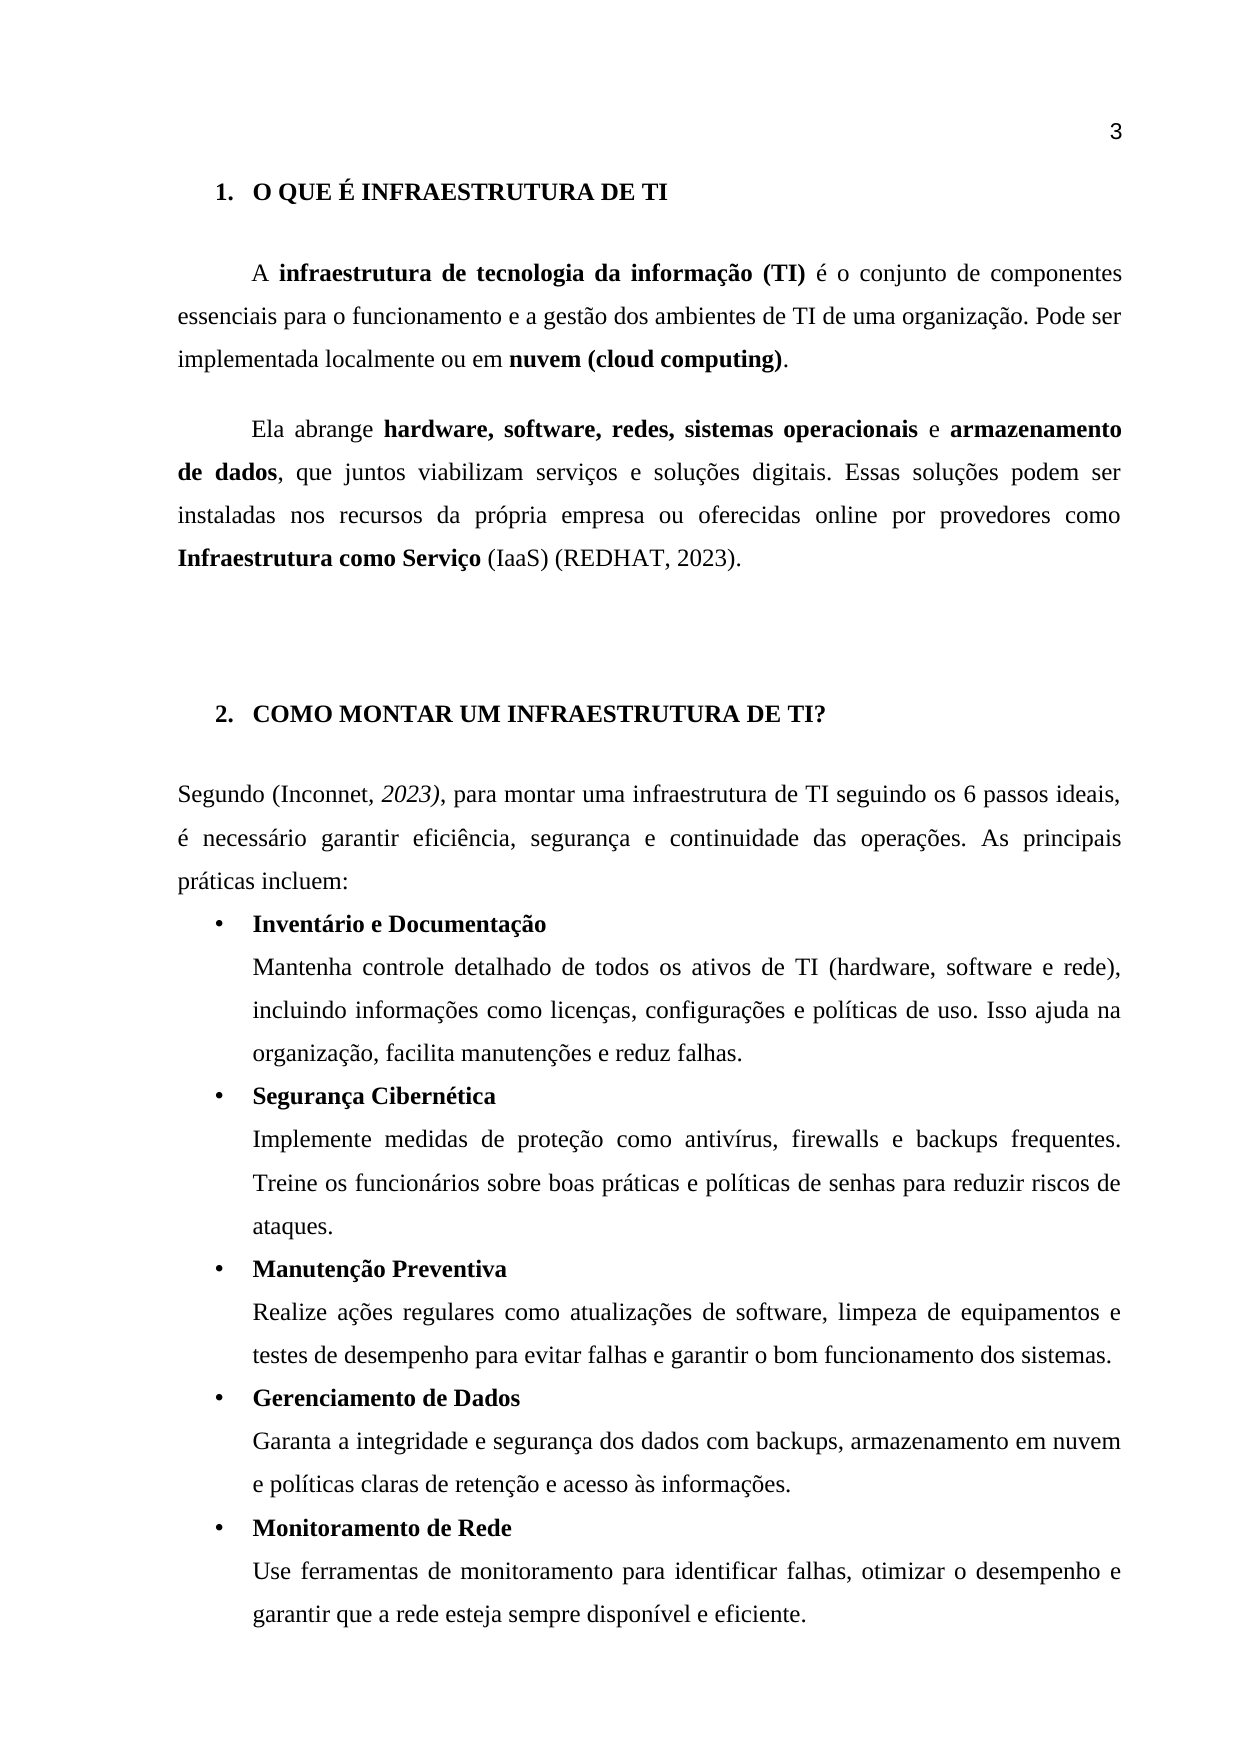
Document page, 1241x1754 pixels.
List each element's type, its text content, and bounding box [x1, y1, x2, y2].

list Use ferramentas de monitoramento para identificar falhas, otimizar o desempenho e garantir que a rede esteja sempre disponível e eficiente. [215, 1556, 1122, 1628]
subtitle COMO MONTAR UM INFRAESTRUTURA DE TI? [215, 699, 1122, 728]
list Monitoramento de Rede [215, 1513, 1122, 1541]
text Ela abrange hardware, software, redes, sistemas operacionais e armazenamento de dados, que juntos viabilizam serviços e soluções digitais. Essas soluções podem ser instaladas nos recursos da própria empresa ou oferecidas online por provedores como Infraestrutura como Serviço (IaaS) (REDHAT, 2023). [177, 414, 1122, 572]
list Gerenciamento de Dados [215, 1383, 1122, 1412]
text A infraestrutura de tecnologia da informação (TI) é o conjunto de componentes essenciais para o funcionamento e a gestão dos ambientes de TI de uma organização. Pode ser implementada localmente ou em nuvem (cloud computing). [177, 258, 1122, 373]
list Inventário e Documentação [215, 909, 1122, 938]
list Realize ações regulares como atualizações de software, limpeza de equipamentos e testes de desempenho para evitar falhas e garantir o bom funcionamento dos sistemas. [215, 1297, 1122, 1369]
list Mantenha controle detalhado de todos os ativos de TI (hardware, software e rede), incluindo informações como licenças, configurações e políticas de uso. Isso ajuda na organização, facilita manutenções e reduz falhas. [215, 952, 1122, 1067]
list Segundo (Inconnet, 2023), para montar uma infraestrutura de TI seguindo os 6 passos ideais, é necessário garantir eficiência, segurança e continuidade das operações. As principais práticas incluem: [177, 779, 1122, 894]
list Garanta a integridade e segurança dos dados com backups, armazenamento em nuvem e políticas claras de retenção e acesso às informações. [215, 1426, 1122, 1498]
subtitle O QUE É INFRAESTRUTURA DE TI [215, 177, 1122, 206]
list Implemente medidas de proteção como antivírus, firewalls e backups frequentes. Treine os funcionários sobre boas práticas e políticas de senhas para reduzir riscos de ataques. [215, 1124, 1122, 1239]
list Manutenção Preventiva [215, 1254, 1122, 1283]
list Segurança Cibernética [215, 1081, 1122, 1110]
